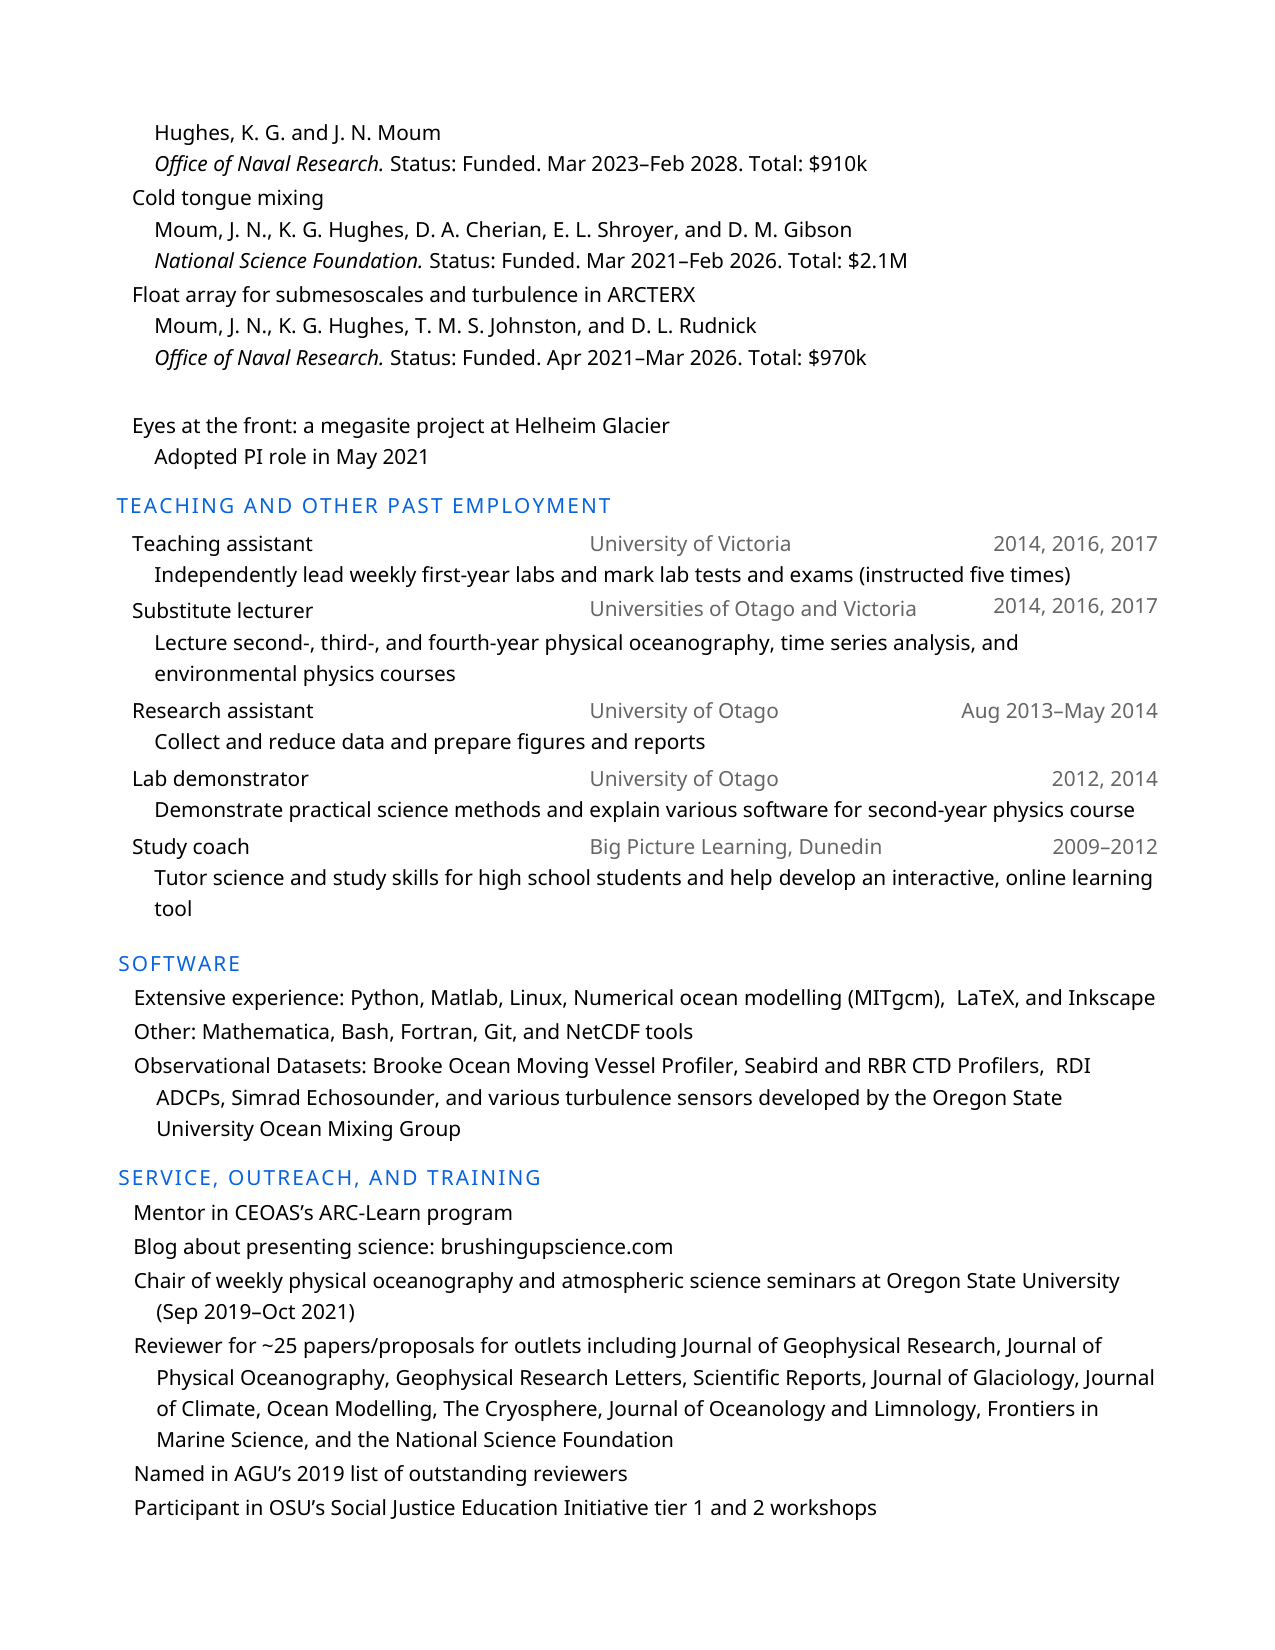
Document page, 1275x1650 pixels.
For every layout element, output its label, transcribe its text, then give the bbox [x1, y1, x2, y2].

table_cell Extensive experience: Python, Matlab, Linux, Numerical ocean modelling (MITgcm), LaTeX, and Inkscape Other: Mathematica, Bash, Fortran, Git, and NetCDF tools Observational Datasets: Brooke Ocean Moving Vessel Profiler, Seabird and RBR CTD Profilers, RDI ADCPs, Simrad Echosounder, and various turbulence sensors developed by the Oregon State University Ocean Mixing Group [118, 983, 1157, 1146]
table_cell University of Victoria [589, 526, 937, 560]
table_cell Tutor science and study skills for high school students and help develop an interactive, online learning tool [116, 863, 1158, 931]
table_cell University of Otago [589, 696, 921, 727]
table_header SOFTWARE [118, 931, 1157, 983]
table_cell Teaching assistant [116, 526, 589, 560]
table_cell Study coach [116, 832, 589, 863]
table_cell 2012, 2014 [915, 764, 1158, 795]
table_cell Lab demonstrator [116, 764, 589, 795]
table_cell 2014, 2016, 2017 [938, 526, 1158, 560]
table_cell Mentor in CEOAS’s ARC-Learn program Blog about presenting science: brushingupscience.com Chair of weekly physical oceanography and atmospheric science seminars at Oregon State University (Sep 2019–Oct 2021) Reviewer for ~25 papers/proposals for outlets including Journal of Geophysical Research, Journal of Physical Oceanography, Geophysical Research Letters, Scientific Reports, Journal of Glaciology, Journal of Climate, Ocean Modelling, The Cryosphere, Journal of Oceanology and Limnology, Frontiers in Marine Science, and the National Science Foundation Named in AGU’s 2019 list of outstanding reviewers Participant in OSU’s Social Justice Education Initiative tier 1 and 2 workshops [118, 1198, 1157, 1525]
table_cell Hughes, K. G. and J. N. Moum Office of Naval Research. Status: Funded. Mar 2023–Feb 2028. Total: $910k Cold tongue mixing Moum, J. N., K. G. Hughes, D. A. Cherian, E. L. Shroyer, and D. M. Gibson National Science Foundation. Status: Funded. Mar 2021–Feb 2026. Total: $2.1M Float array for submesoscales and turbulence in ARCTERX Moum, J. N., K. G. Hughes, T. M. S. Johnston, and D. L. Rudnick Office of Naval Research. Status: Funded. Apr 2021–Mar 2026. Total: $970k Eyes at the front: a megasite project at Helheim Glacier Adopted PI role in May 2021 [116, 118, 1158, 474]
table_cell Universities of Otago and Victoria [589, 597, 937, 628]
table_cell TEACHING AND OTHER PAST EMPLOYMENT [116, 474, 1158, 526]
table_cell Aug 2013–May 2014 [921, 696, 1158, 727]
table_cell Research assistant [116, 696, 589, 727]
table_cell 2009–2012 [915, 832, 1158, 863]
table_cell 2014, 2016, 2017 [938, 597, 1158, 628]
table_cell Collect and reduce data and prepare figures and reports [116, 727, 1158, 764]
table_cell Independently lead weekly first-year labs and mark lab tests and exams (instructed five times) [116, 560, 1158, 597]
table_cell Big Picture Learning, Dunedin [589, 832, 915, 863]
table_cell SERVICE, OUTREACH, AND TRAINING [118, 1146, 1157, 1198]
table_cell University of Otago [589, 764, 915, 795]
table_cell Demonstrate practical science methods and explain various software for second-year physics course [116, 795, 1158, 832]
table_cell Lecture second-, third-, and fourth-year physical oceanography, time series analysis, and environmental physics courses [116, 628, 1158, 696]
table_cell Substitute lecturer [116, 597, 589, 628]
